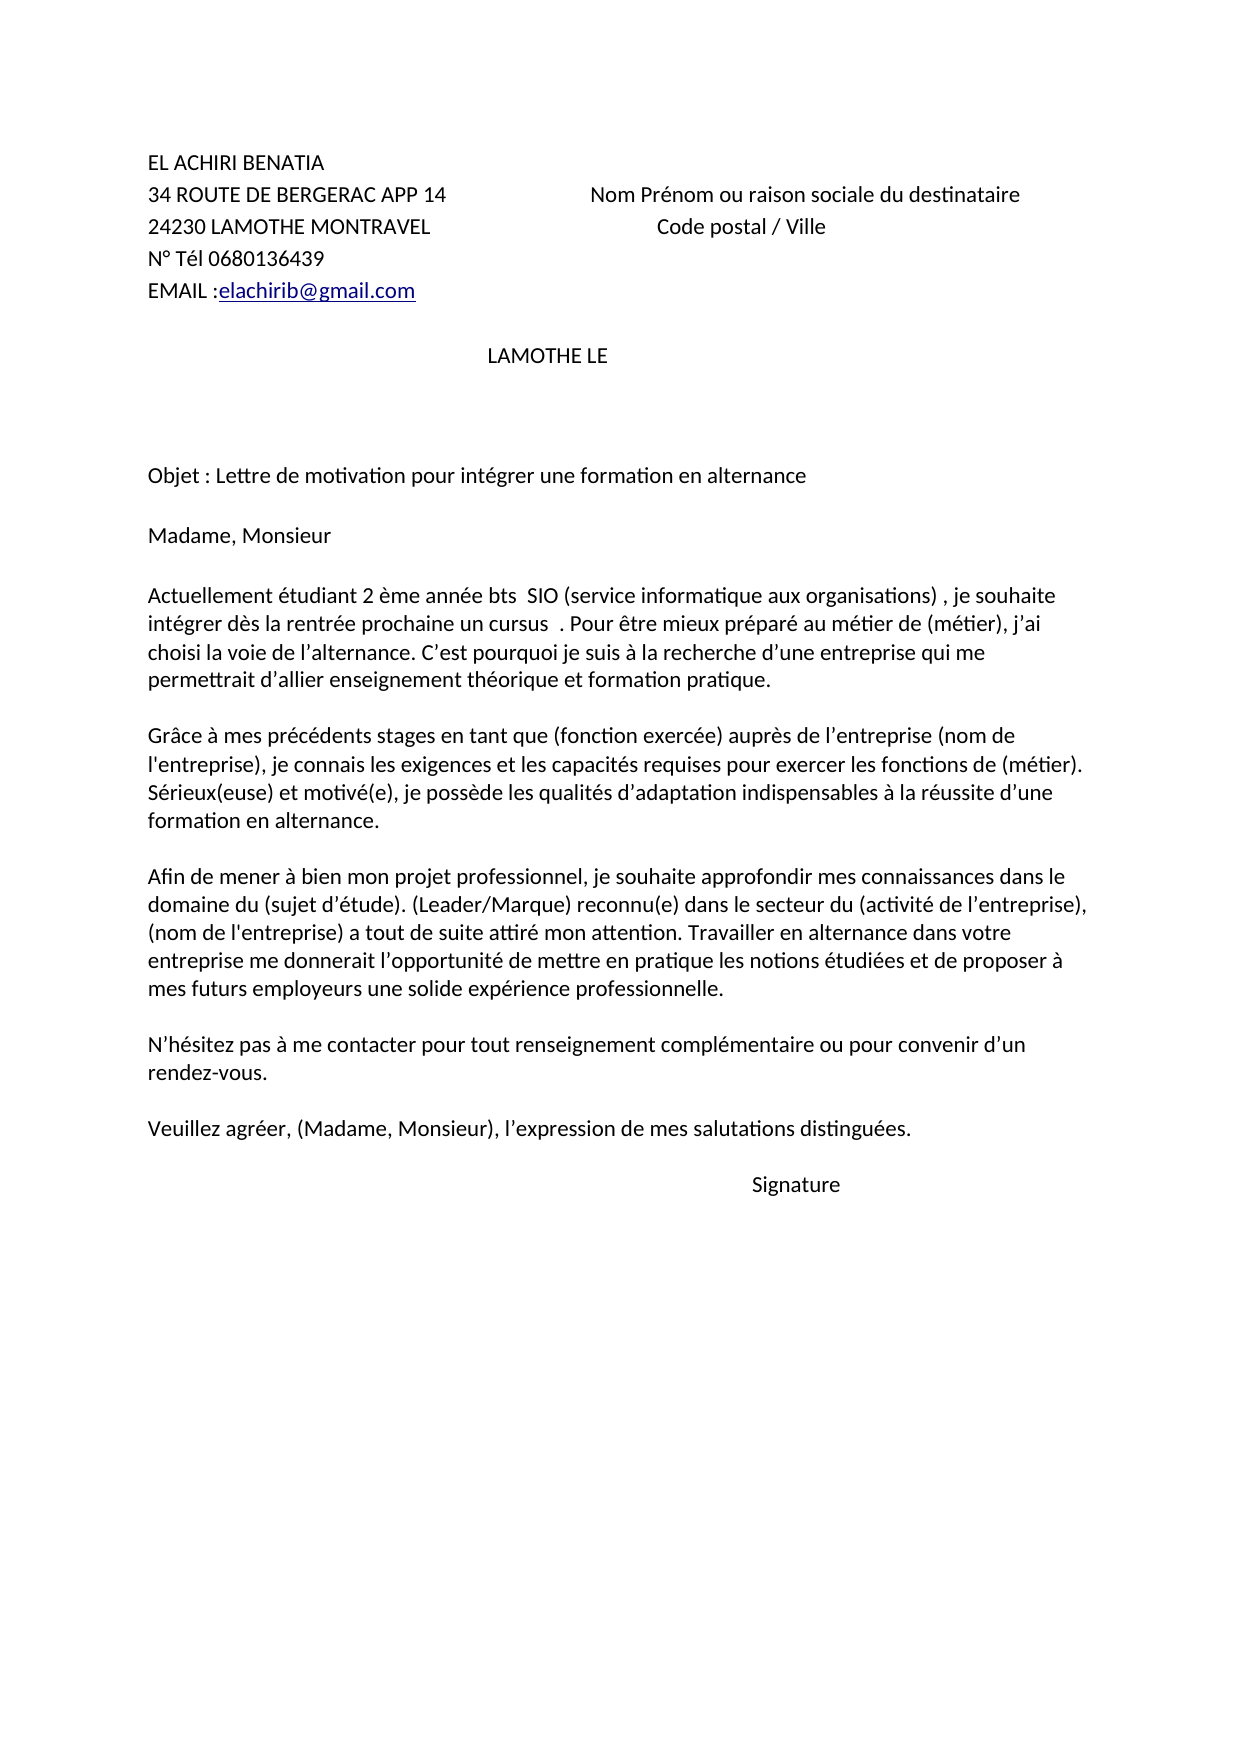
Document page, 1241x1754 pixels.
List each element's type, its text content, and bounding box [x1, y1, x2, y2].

text N’hésitez pas à me contacter pour tout renseignement complémentaire ou pour convenir d’un rendez-vous. [148, 1030, 1093, 1086]
text Objet : Lettre de motivation pour intégrer une formation en alternance [148, 461, 1093, 489]
text Madame, Monsieur [148, 521, 1093, 549]
text Actuellement étudiant 2 ème année bts SIO (service informatique aux organisations) , je souhaite intégrer dès la rentrée prochaine un cursus . Pour être mieux préparé au métier de (métier), j’ai choisi la voie de l’alternance. C’est pourquoi je suis à la recherche d’une entreprise qui me permettrait d’allier enseignement théorique et formation pratique. [148, 582, 1093, 694]
text Veuillez agréer, (Madame, Monsieur), l’expression de mes salutations distinguées. [148, 1114, 1093, 1142]
text EL ACHIRI BENATIA 34 ROUTE DE BERGERAC APP 14 Nom Prénom ou raison sociale du destinataire 24230 LAMOTHE MONTRAVEL Code postal / Ville N° Tél 0680136439 [148, 148, 1093, 272]
text Signature [752, 1170, 1093, 1198]
text LAMOTHE LE [148, 341, 1093, 369]
text Grâce à mes précédents stages en tant que (fonction exercée) auprès de l’entreprise (nom de l'entreprise), je connais les exigences et les capacités requises pour exercer les fonctions de (métier). Sérieux(euse) et motivé(e), je possède les qualités d’adaptation indispensables à la réussite d’une formation en alternance. [148, 722, 1093, 834]
text EMAIL :elachirib@gmail.com [148, 276, 1093, 304]
text Afin de mener à bien mon projet professionnel, je souhaite approfondir mes connaissances dans le domaine du (sujet d’étude). (Leader/Marque) reconnu(e) dans le secteur du (activité de l’entreprise), (nom de l'entreprise) a tout de suite attiré mon attention. Travailler en alternance dans votre entreprise me donnerait l’opportunité de mettre en pratique les notions étudiées et de proposer à mes futurs employeurs une solide expérience professionnelle. [148, 862, 1093, 1002]
